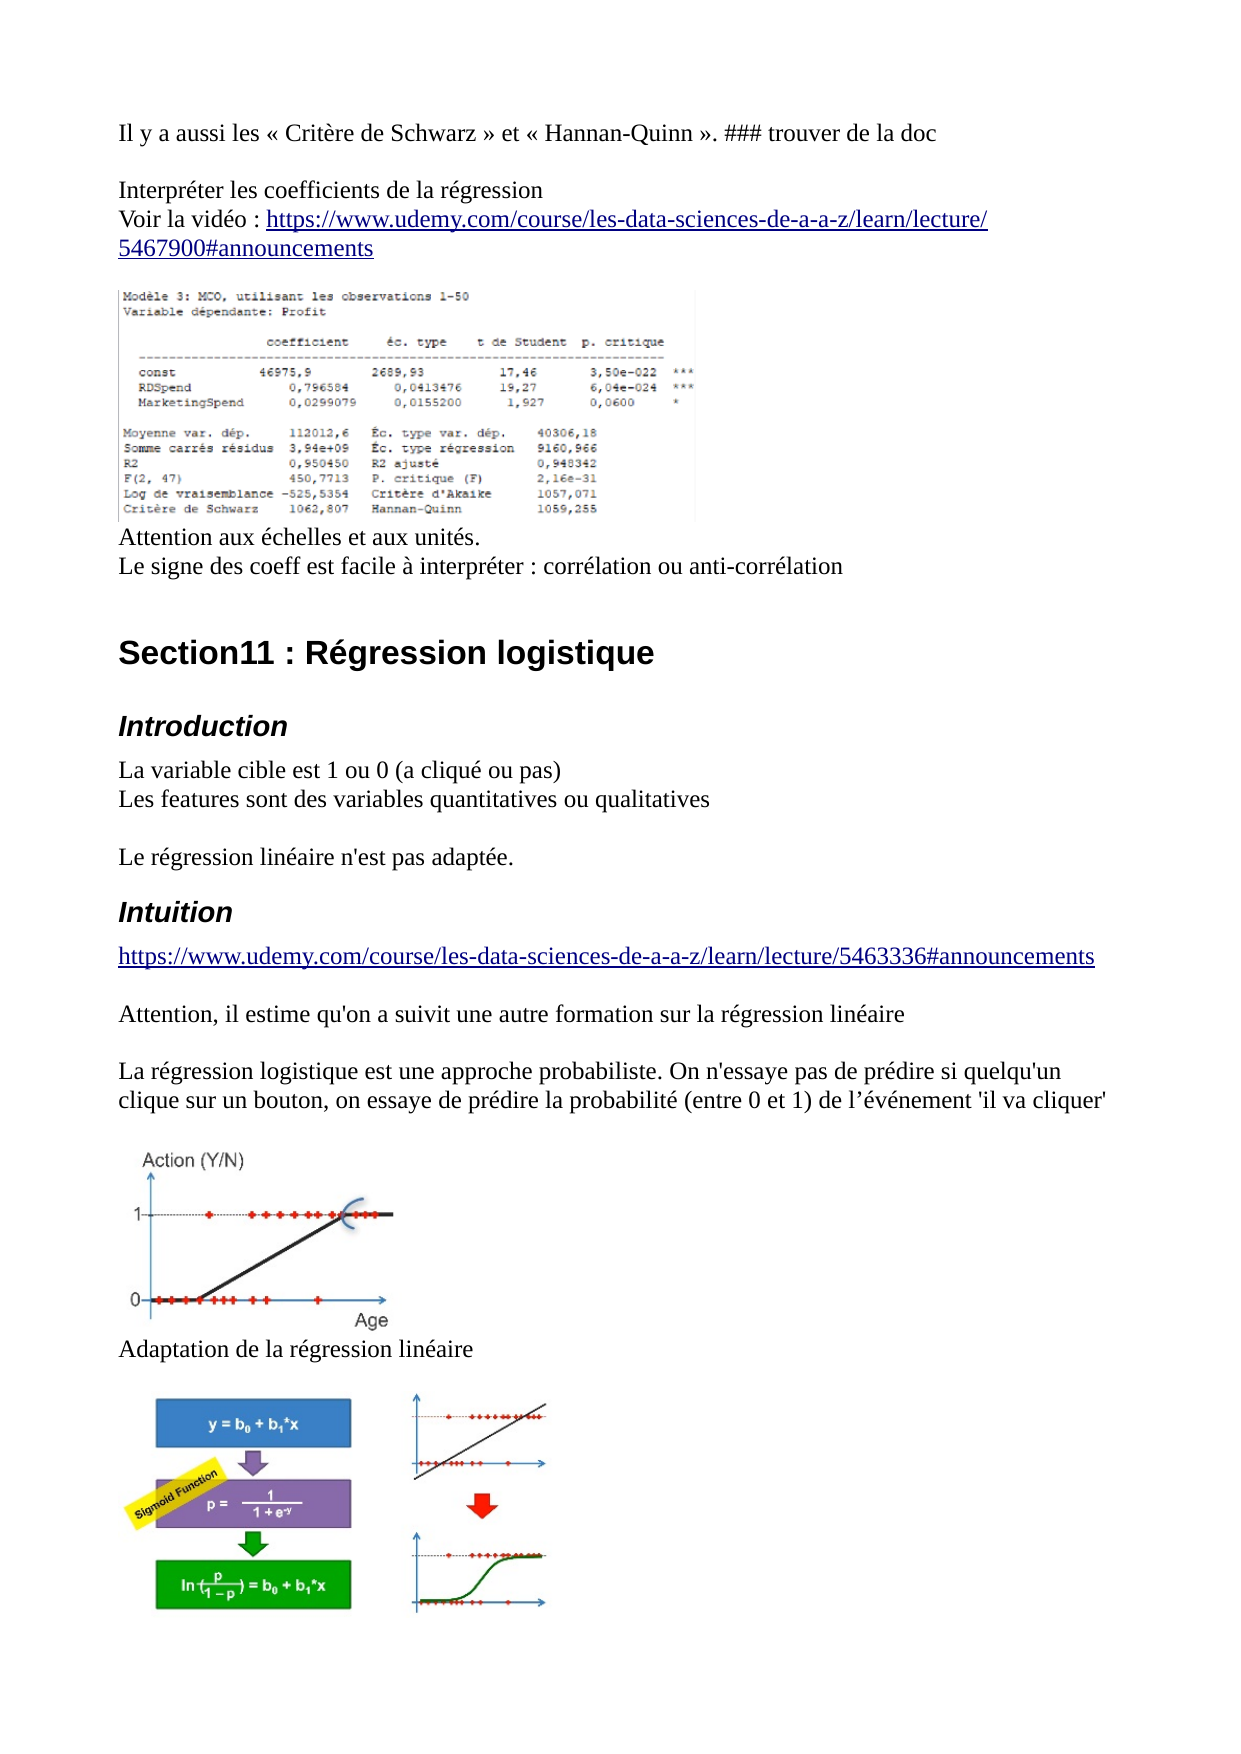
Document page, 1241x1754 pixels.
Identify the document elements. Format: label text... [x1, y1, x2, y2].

subtitle Introduction [118, 709, 1122, 743]
text Interpréter les coefficients de la régression [118, 176, 1122, 204]
text https://www.udemy.com/course/les-data-sciences-de-a-a-z/learn/lecture/5463336#announcements [118, 941, 1122, 970]
text Le signe des coeff est facile à interpréter : corrélation ou anti-corrélation [118, 551, 1122, 579]
text Adaptation de la régression linéaire [118, 1334, 1122, 1363]
text Le régression linéaire n'est pas adaptée. [118, 842, 1122, 870]
text La variable cible est 1 ou 0 (a cliqué ou pas) [118, 755, 1122, 784]
text Attention, il estime qu'on a suivit une autre formation sur la régression linéaire [118, 999, 1122, 1028]
picture [118, 1391, 564, 1618]
text Les features sont des variables quantitatives ou qualitatives [118, 784, 1122, 813]
picture [118, 1142, 411, 1335]
text La régression logistique est une approche probabiliste. On n'essaye pas de prédire si quelqu'un clique sur un bouton, on essaye de prédire la probabilité (entre 0 et 1) de l’événement 'il va cliquer' [118, 1056, 1122, 1114]
subtitle Intuition [118, 895, 1122, 929]
text Voir la vidéo : https://www.udemy.com/course/les-data-sciences-de-a-a-z/learn/lecture/5467900#announcements [118, 204, 1122, 262]
text Il y a aussi les « Critère de Schwarz » et « Hannan-Quinn ». ### trouver de la doc [118, 118, 1122, 147]
text Attention aux échelles et aux unités. [118, 522, 1122, 551]
subtitle Section11 : Régression logistique [118, 633, 1122, 672]
